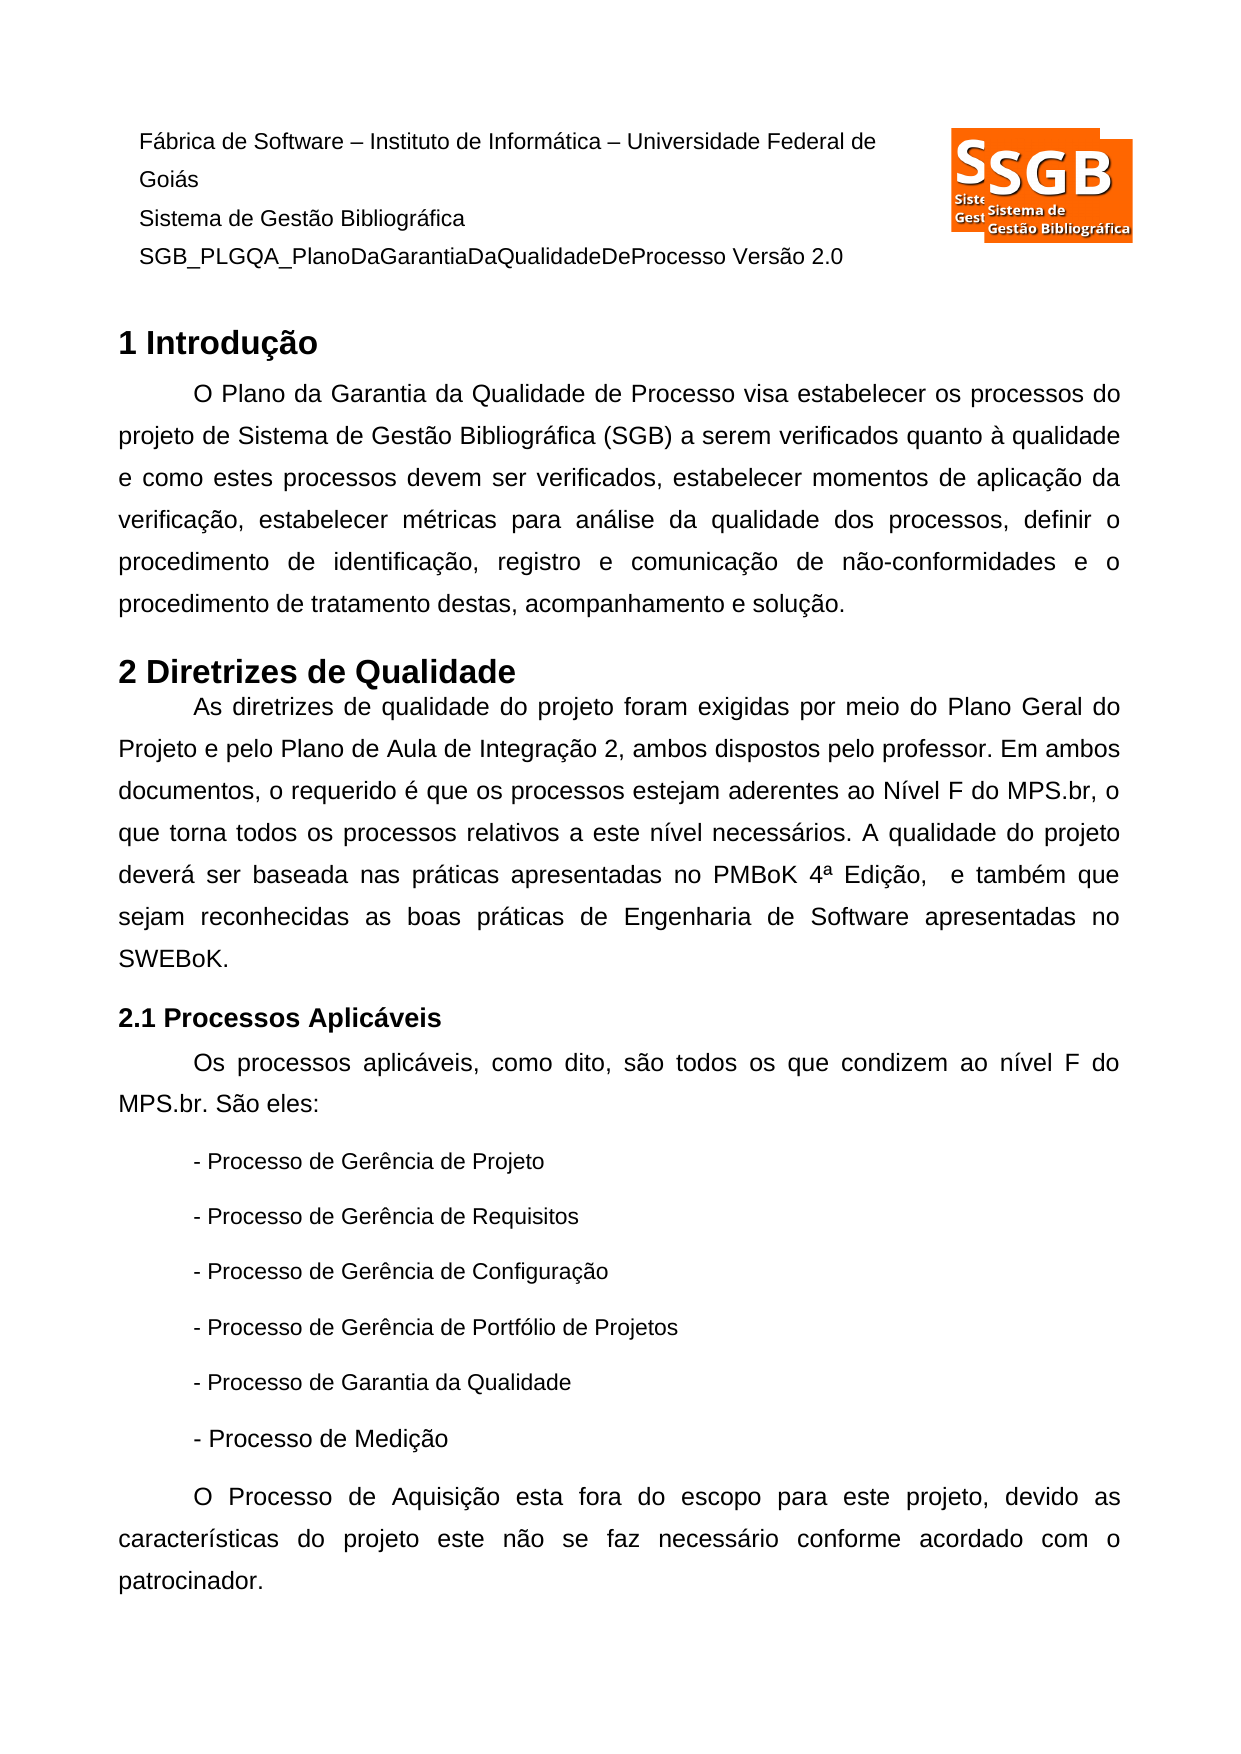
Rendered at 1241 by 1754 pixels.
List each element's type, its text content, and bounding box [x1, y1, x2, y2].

text - Processo de Gerência de Portfólio de Projetos [118, 1314, 1122, 1340]
picture [951, 128, 1133, 243]
text - Processo de Medição [118, 1424, 1122, 1452]
subtitle 2.1 Processos Aplicáveis [118, 1003, 1122, 1033]
text Os processos aplicáveis, como dito, são todos os que condizem ao nível F do MPS.br. São eles: [118, 1048, 1122, 1118]
text O Plano da Garantia da Qualidade de Processo visa estabelecer os processos do projeto de Sistema de Gestão Bibliográfica (SGB) a serem verificados quanto à qualidade e como estes processos devem ser verificados, estabelecer momentos de aplicação da verificação, estabelecer métricas para análise da qualidade dos processos, definir o procedimento de identificação, registro e comunicação de não-conformidades e o procedimento de tratamento destas, acompanhamento e solução. [118, 380, 1122, 617]
text O Processo de Aquisição esta fora do escopo para este projeto, devido as características do projeto este não se faz necessário conforme acordado com o patrocinador. [118, 1483, 1122, 1594]
subtitle 1 Introdução [118, 324, 1122, 362]
subtitle 2 Diretrizes de Qualidade [118, 653, 1122, 691]
text - Processo de Gerência de Requisitos [118, 1204, 1122, 1229]
text - Processo de Garantia da Qualidade [118, 1369, 1122, 1395]
text As diretrizes de qualidade do projeto foram exigidas por meio do Plano Geral do Projeto e pelo Plano de Aula de Integração 2, ambos dispostos pelo professor. Em ambos documentos, o requerido é que os processos estejam aderentes ao Nível F do MPS.br, o que torna todos os processos relativos a este nível necessários. A qualidade do projeto deverá ser baseada nas práticas apresentadas no PMBoK 4ª Edição, e também que sejam reconhecidas as boas práticas de Engenharia de Software apresentadas no SWEBoK. [118, 693, 1122, 972]
text - Processo de Gerência de Projeto [118, 1149, 1122, 1174]
text - Processo de Gerência de Configuração [118, 1259, 1122, 1285]
